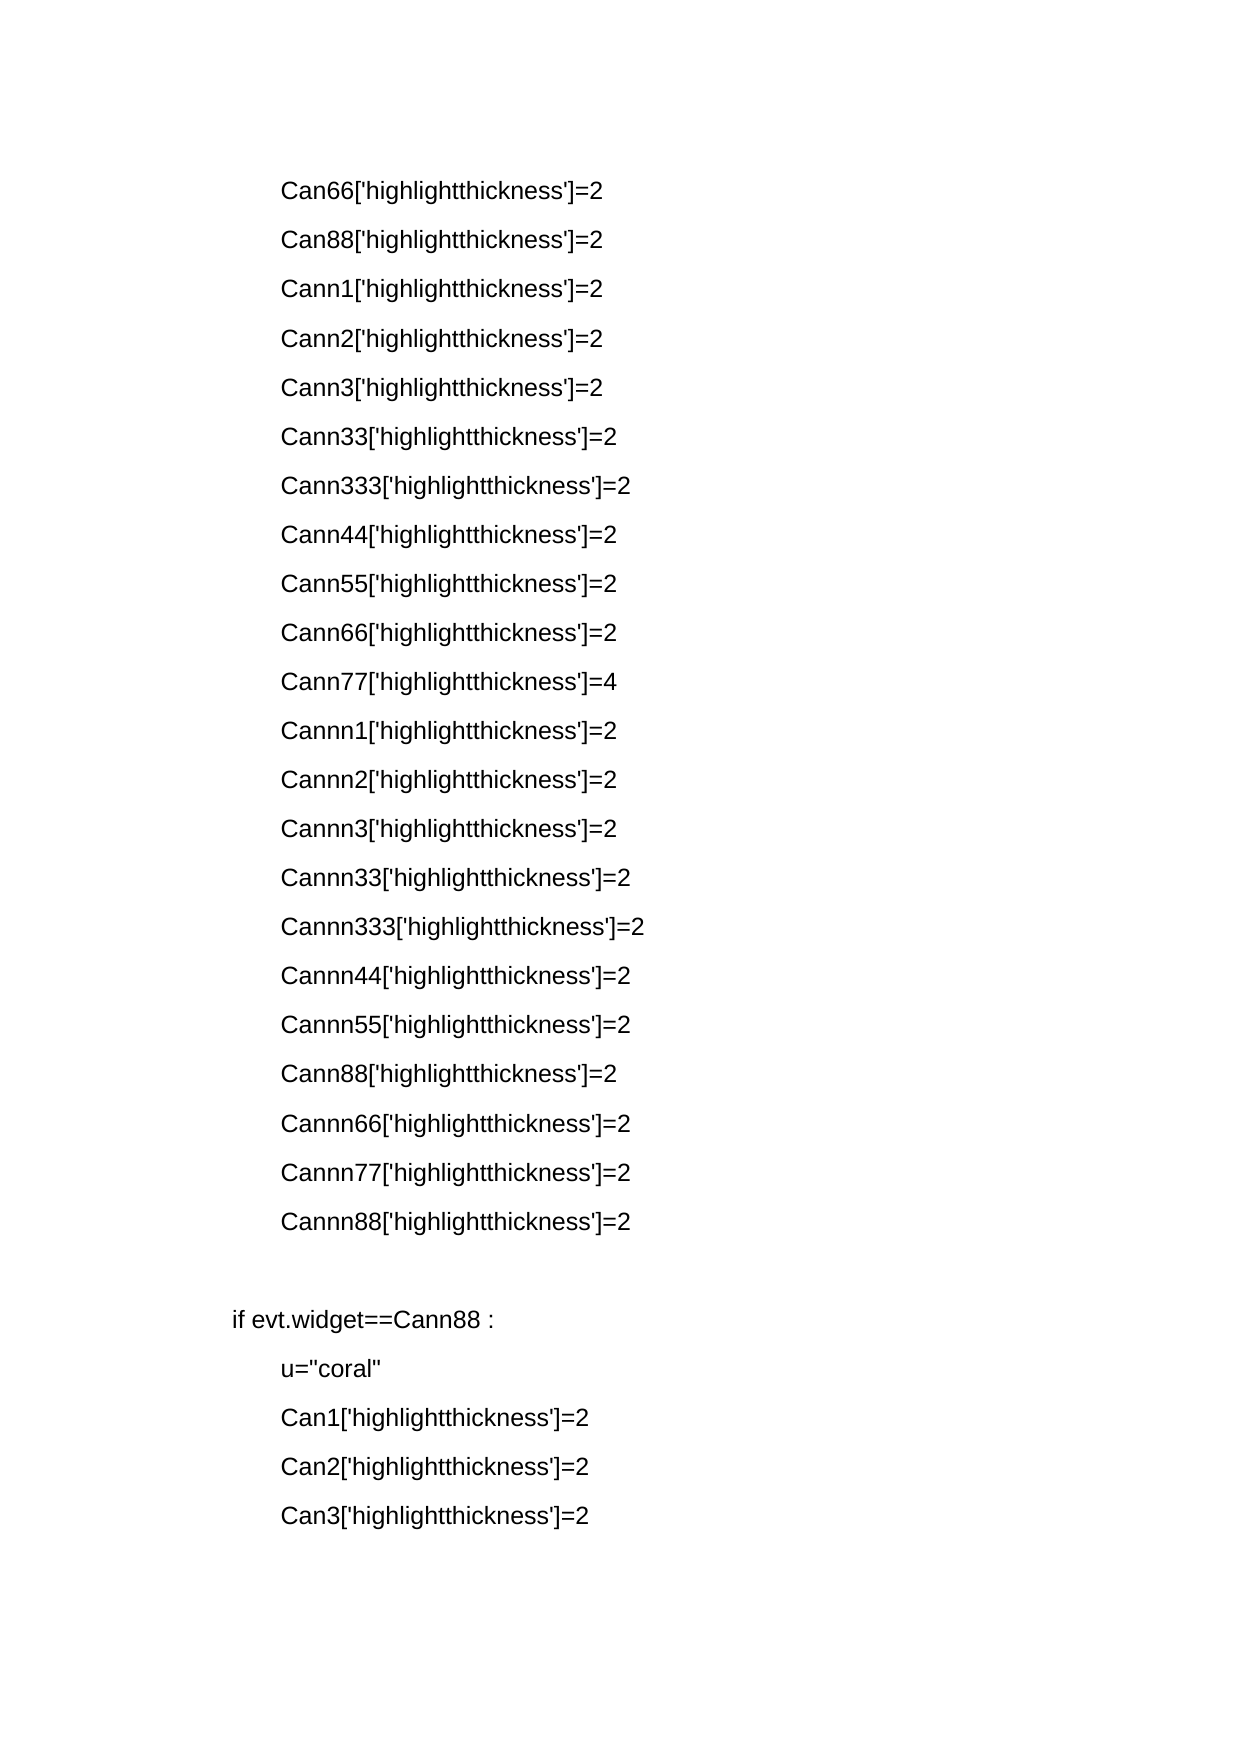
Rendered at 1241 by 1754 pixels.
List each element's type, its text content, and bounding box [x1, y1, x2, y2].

text Cann77['highlightthickness']=4 [118, 667, 1122, 696]
text Cannn3['highlightthickness']=2 [118, 814, 1122, 843]
text Cannn88['highlightthickness']=2 [118, 1207, 1122, 1235]
text Cannn55['highlightthickness']=2 [118, 1010, 1122, 1039]
text Cann66['highlightthickness']=2 [118, 618, 1122, 647]
text Cann2['highlightthickness']=2 [118, 323, 1122, 352]
text Cannn66['highlightthickness']=2 [118, 1108, 1122, 1137]
text Can2['highlightthickness']=2 [118, 1452, 1122, 1481]
text Cann1['highlightthickness']=2 [118, 274, 1122, 303]
text Cann55['highlightthickness']=2 [118, 569, 1122, 598]
text Cannn1['highlightthickness']=2 [118, 716, 1122, 745]
text u="coral" [118, 1354, 1122, 1383]
text Cann333['highlightthickness']=2 [118, 471, 1122, 499]
text Cann3['highlightthickness']=2 [118, 373, 1122, 401]
text Cann33['highlightthickness']=2 [118, 422, 1122, 450]
text Cannn77['highlightthickness']=2 [118, 1158, 1122, 1186]
text Can88['highlightthickness']=2 [118, 225, 1122, 254]
text Cannn333['highlightthickness']=2 [118, 912, 1122, 941]
text Can1['highlightthickness']=2 [118, 1403, 1122, 1432]
text if evt.widget==Cann88 : [118, 1305, 1122, 1333]
text Can3['highlightthickness']=2 [118, 1501, 1122, 1530]
text Cannn44['highlightthickness']=2 [118, 961, 1122, 990]
text Cann44['highlightthickness']=2 [118, 520, 1122, 548]
text Can66['highlightthickness']=2 [118, 176, 1122, 205]
text Cann88['highlightthickness']=2 [118, 1059, 1122, 1088]
text Cannn2['highlightthickness']=2 [118, 765, 1122, 794]
text Cannn33['highlightthickness']=2 [118, 863, 1122, 892]
